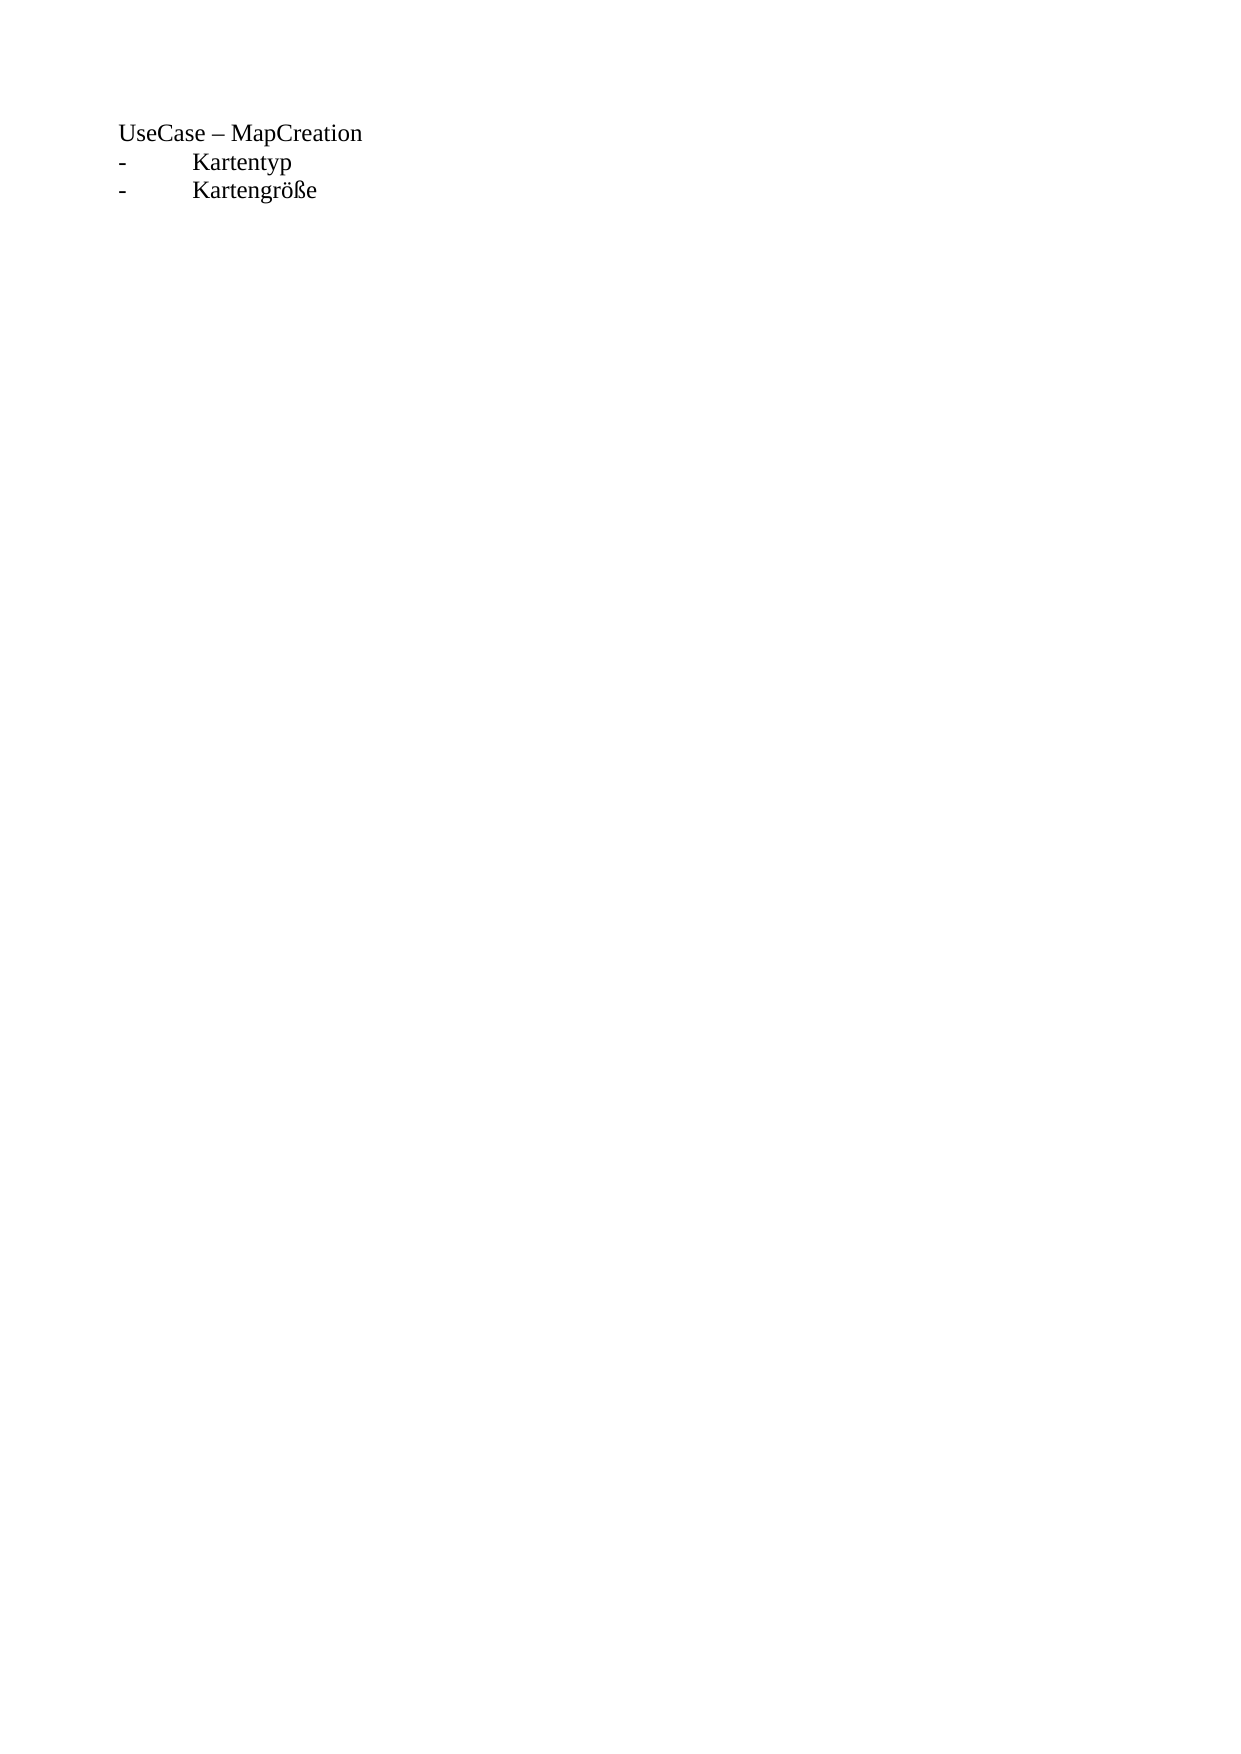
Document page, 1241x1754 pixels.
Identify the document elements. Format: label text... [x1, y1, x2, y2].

text - Kartengröße [118, 176, 1122, 204]
text - Kartentyp [118, 147, 1122, 176]
text UseCase – MapCreation [118, 118, 1122, 147]
